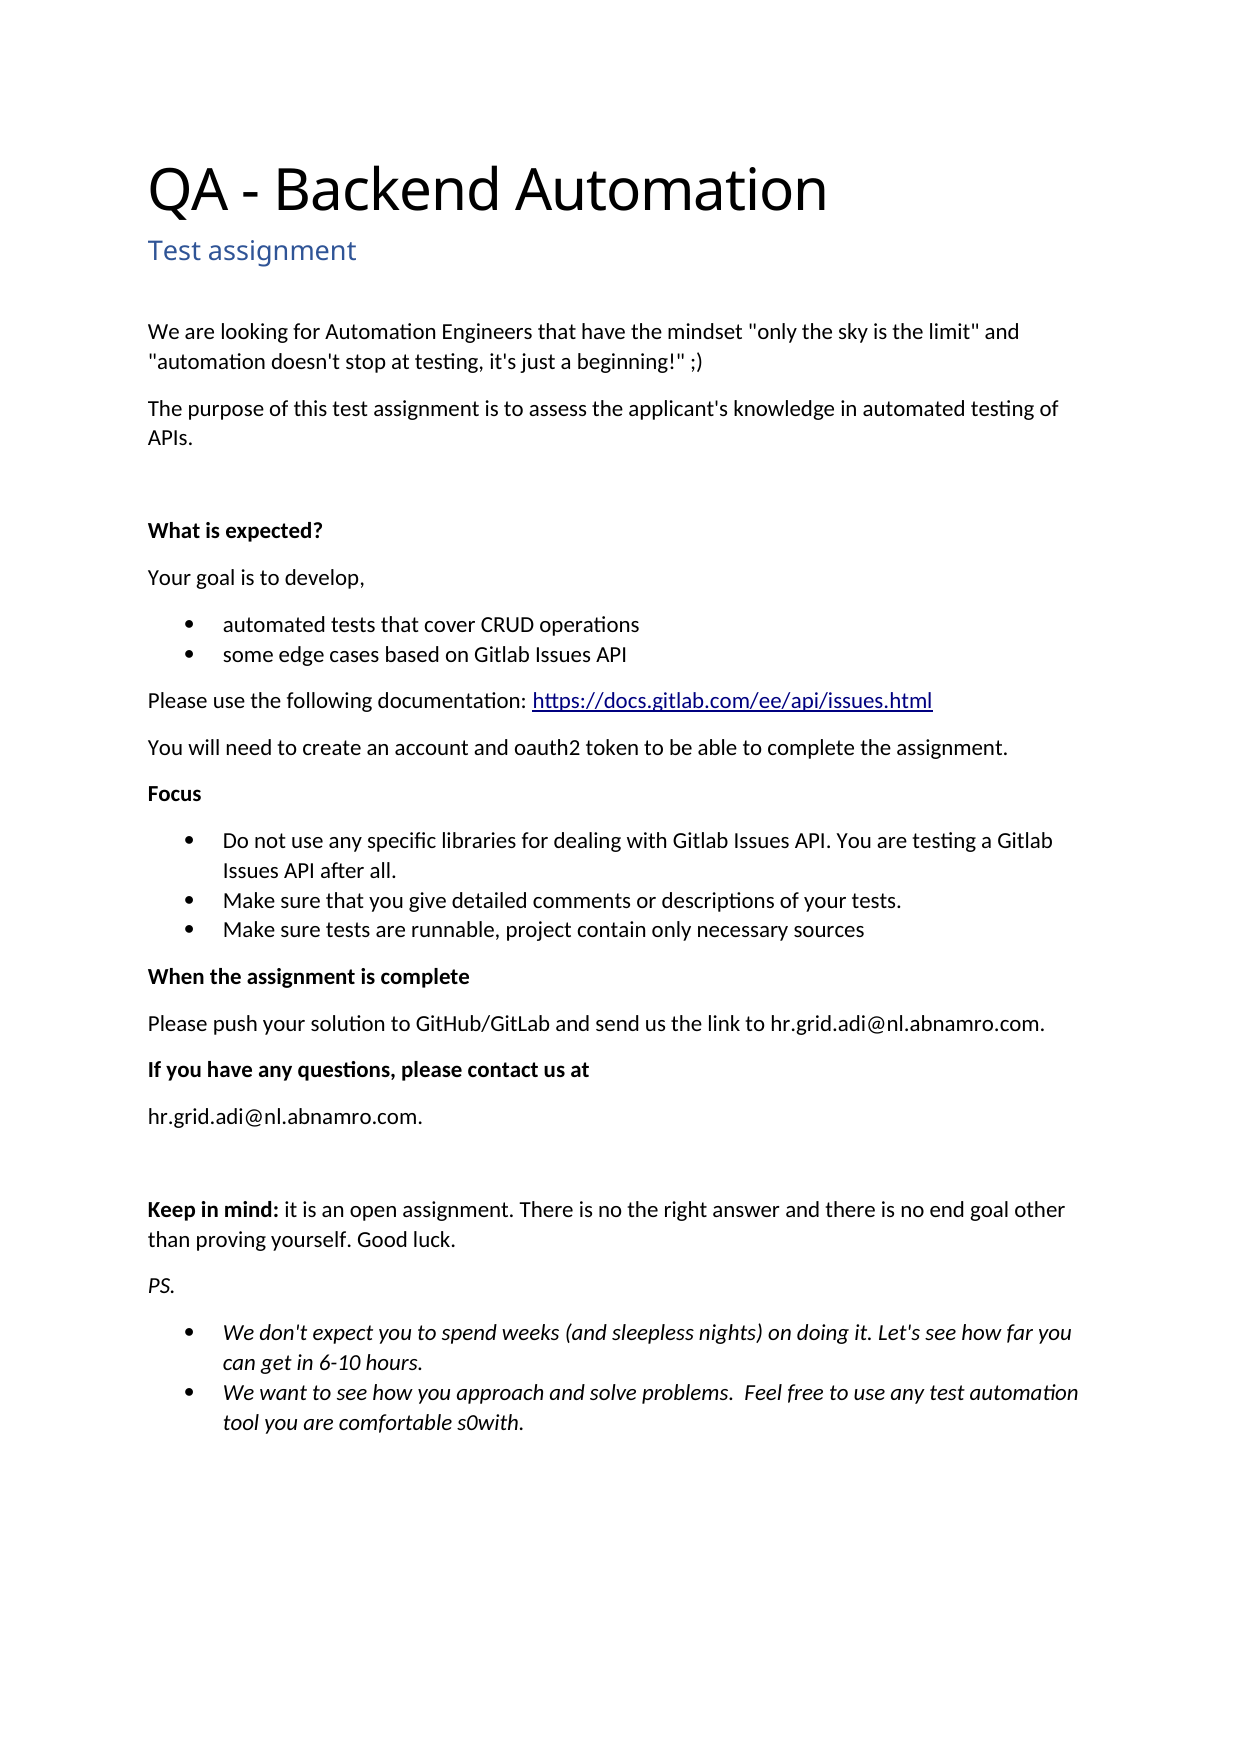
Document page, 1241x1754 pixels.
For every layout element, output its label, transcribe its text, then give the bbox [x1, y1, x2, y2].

subtitle Test assignment [148, 231, 1093, 268]
list Make sure tests are runnable, project contain only necessary sources [185, 916, 1093, 944]
text Please push your solution to GitHub/GitLab and send us the link to hr.grid.adi@nl.abnamro.com. [148, 1009, 1093, 1037]
text What is expected? [148, 517, 1093, 545]
text Your goal is to develop, [148, 563, 1093, 591]
list automated tests that cover CRUD operations [185, 610, 1093, 638]
text The purpose of this test assignment is to assess the applicant's knowledge in automated testing of APIs. [148, 394, 1093, 452]
text Focus [148, 779, 1093, 807]
text When the assignment is complete [148, 962, 1093, 990]
text You will need to create an account and oauth2 token to be able to complete the assignment. [148, 733, 1093, 761]
list We want to see how you approach and solve problems. Feel free to use any test automation tool you are comfortable s0with. [185, 1378, 1093, 1436]
text Please use the following documentation: https://docs.gitlab.com/ee/api/issues.html [148, 686, 1093, 714]
text PS. [148, 1271, 1093, 1299]
text QA - Backend Automation [148, 148, 1093, 227]
list Make sure that you give detailed comments or descriptions of your tests. [185, 886, 1093, 914]
list some edge cases based on Gitlab Issues API [185, 640, 1093, 668]
text hr.grid.adi@nl.abnamro.com. [148, 1102, 1093, 1130]
list Do not use any specific libraries for dealing with Gitlab Issues API. You are testing a Gitlab Issues API after all. [185, 826, 1093, 884]
text If you have any questions, please contact us at [148, 1055, 1093, 1083]
list We don't expect you to spend weeks (and sleepless nights) on doing it. Let's see how far you can get in 6-10 hours. [185, 1318, 1093, 1376]
text We are looking for Automation Engineers that have the mindset "only the sky is the limit" and "automation doesn't stop at testing, it's just a beginning!" ;) [148, 317, 1093, 375]
text Keep in mind: it is an open assignment. There is no the right answer and there is no end goal other than proving yourself. Good luck. [148, 1195, 1093, 1253]
